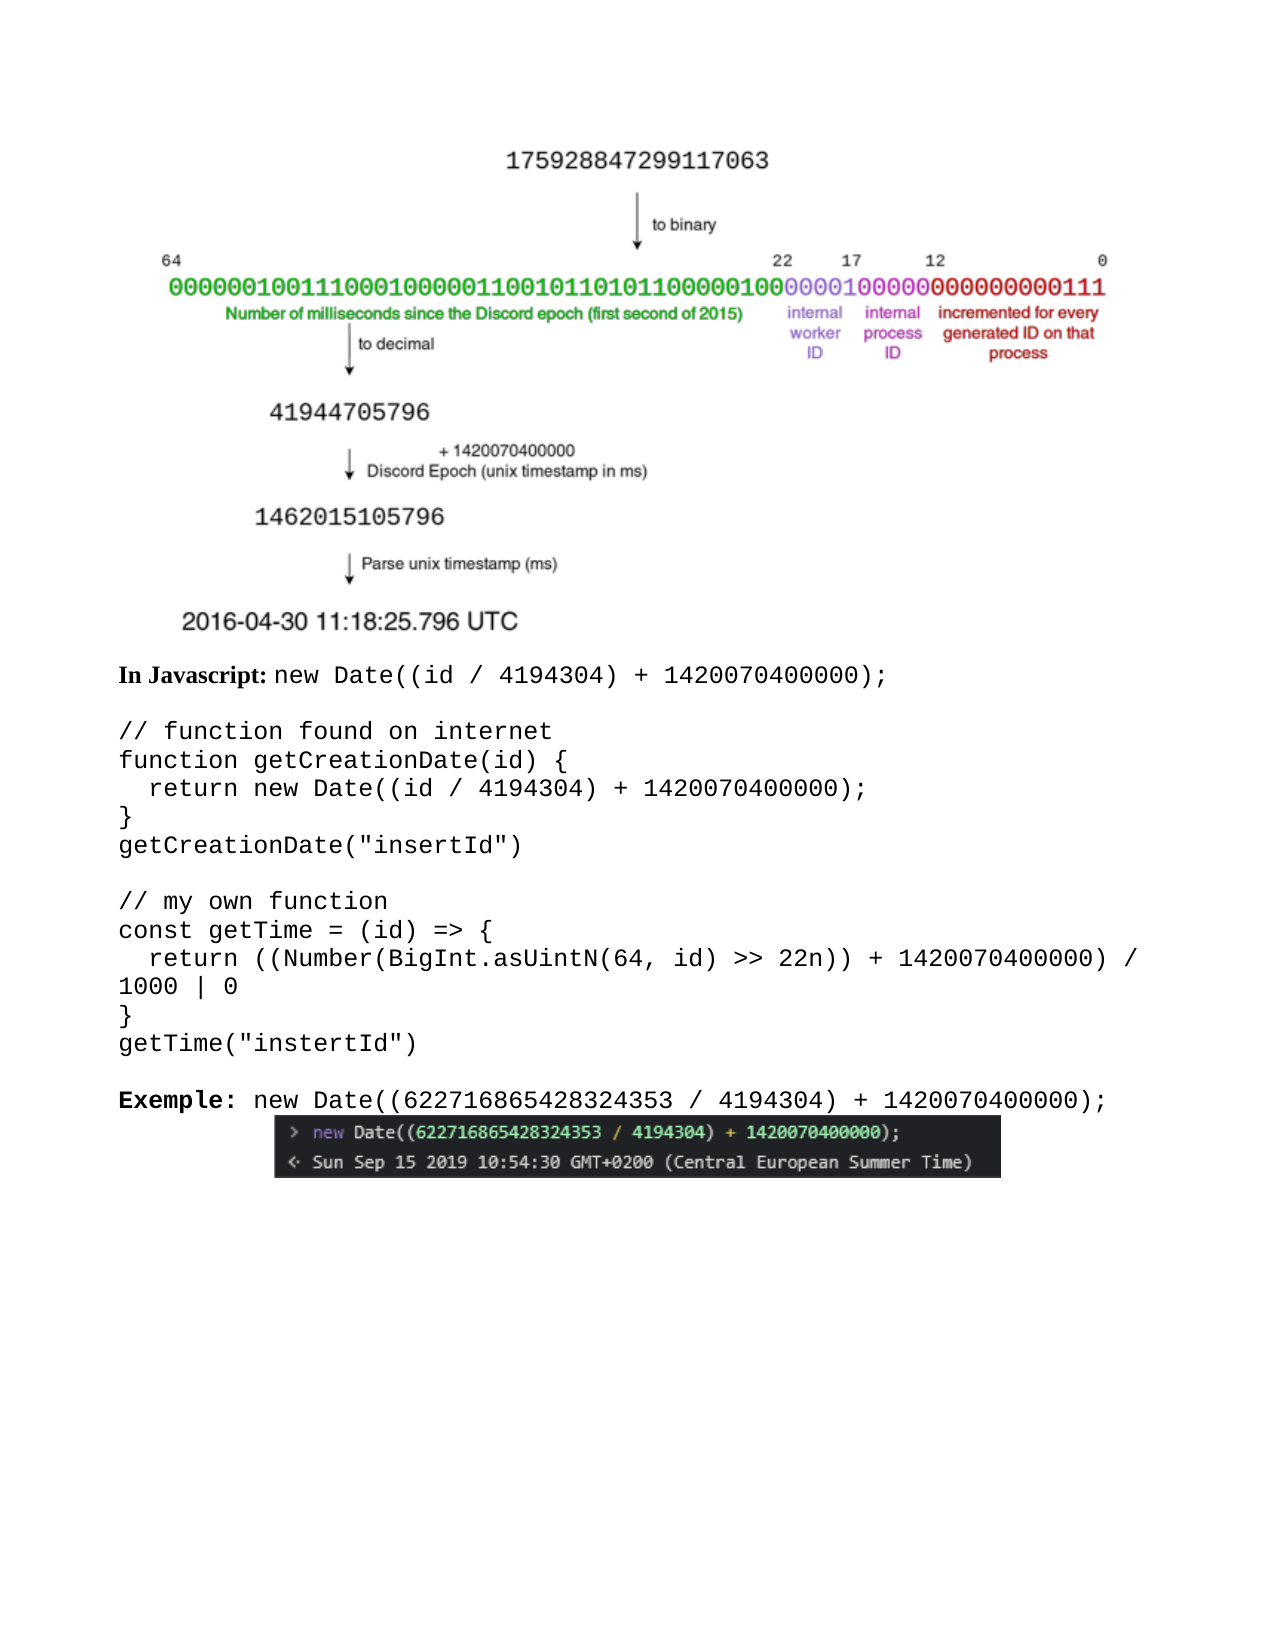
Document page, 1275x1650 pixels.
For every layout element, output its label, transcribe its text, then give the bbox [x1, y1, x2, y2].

text return new Date((id / 4194304) + 1420070400000); [118, 776, 1157, 804]
picture [274, 1115, 1001, 1178]
text function getCreationDate(id) { [118, 747, 1157, 776]
text // function found on internet [118, 719, 1157, 747]
text In Javascript: new Date((id / 4194304) + 1420070400000); [118, 660, 1157, 691]
text Exemple: new Date((622716865428324353 / 4194304) + 1420070400000); [118, 1087, 1157, 1116]
text } [118, 1002, 1157, 1031]
text getTime("instertId") [118, 1031, 1157, 1059]
text getCreationDate("insertId") [118, 832, 1157, 861]
text return ((Number(BigInt.asUintN(64, id) >> 22n)) + 1420070400000) / 1000 | 0 [118, 946, 1157, 1002]
picture [118, 118, 1157, 660]
text // my own function [118, 889, 1157, 917]
text const getTime = (id) => { [118, 917, 1157, 946]
text } [118, 804, 1157, 832]
